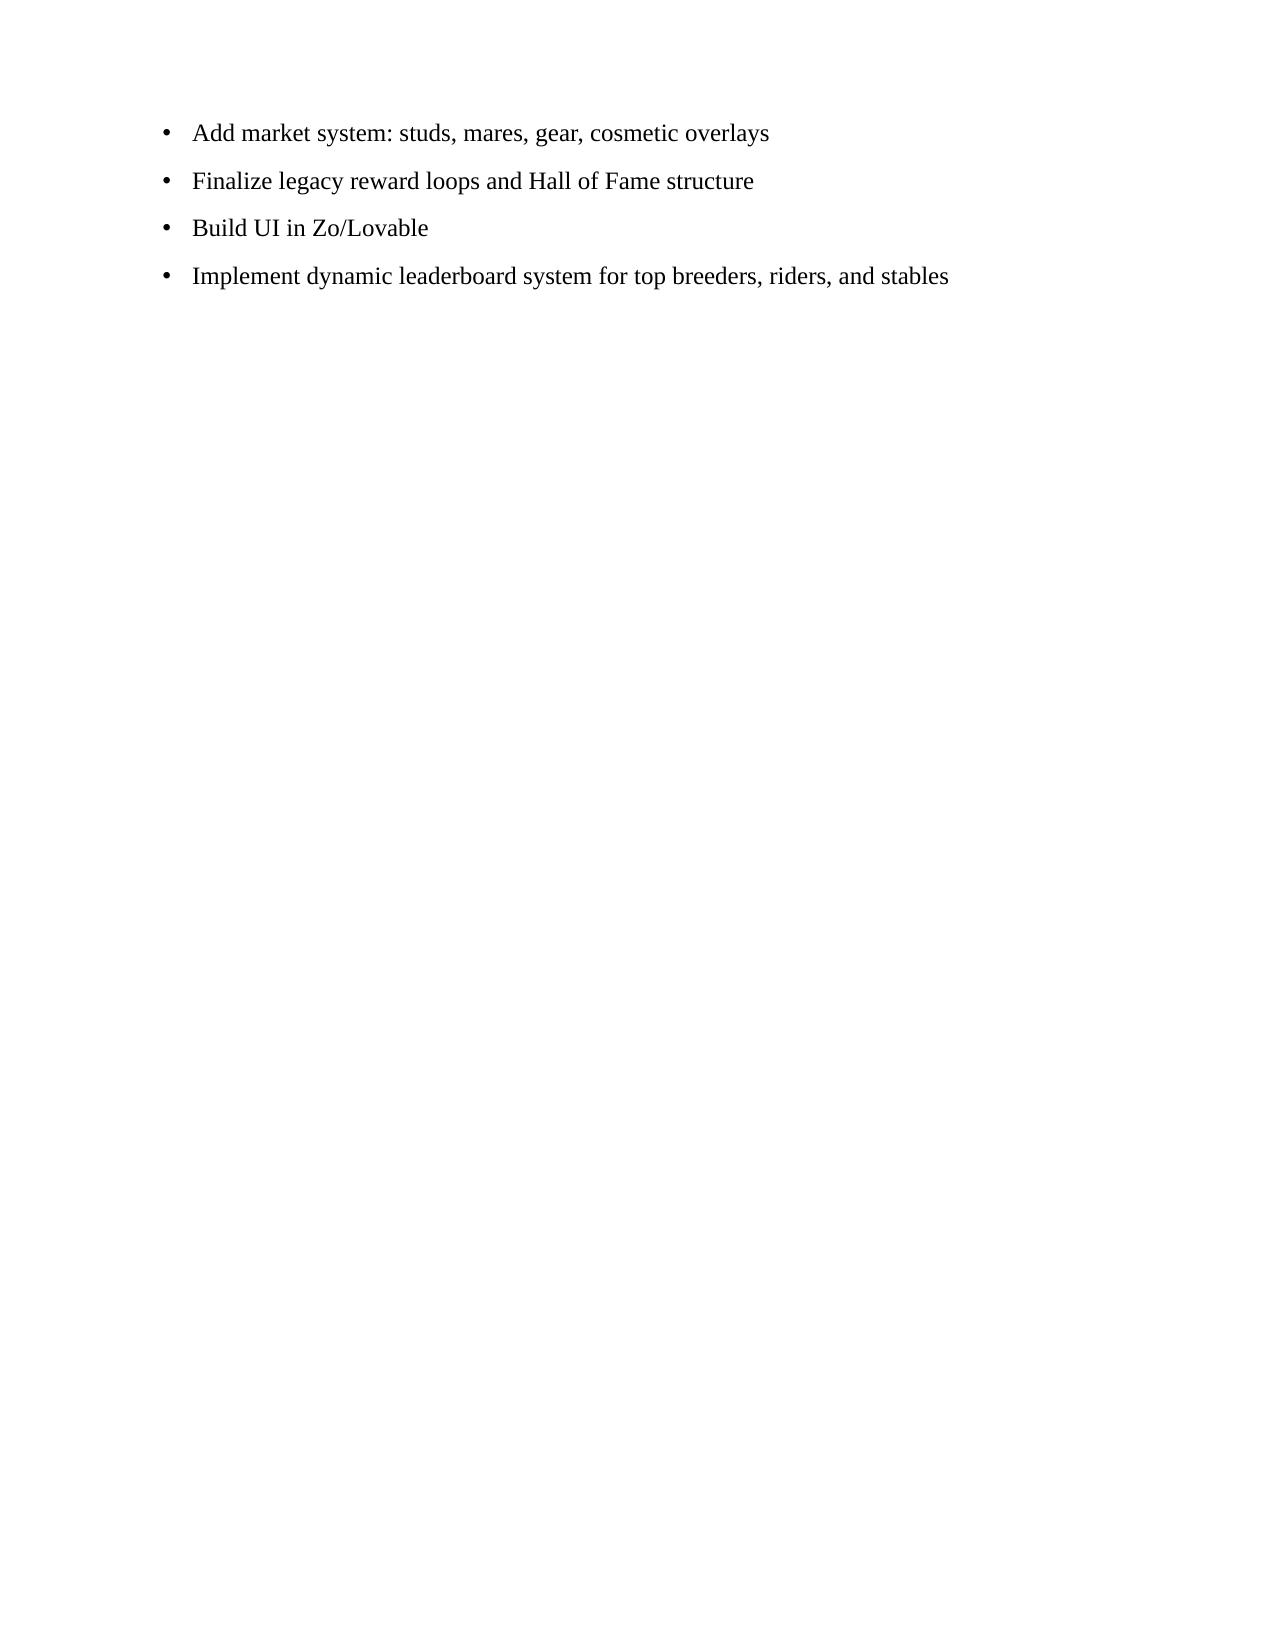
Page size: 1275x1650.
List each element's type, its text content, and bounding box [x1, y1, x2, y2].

list Finalize legacy reward loops and Hall of Fame structure [162, 166, 1157, 194]
list Implement dynamic leaderboard system for top breeders, riders, and stables [162, 261, 1157, 290]
list Build UI in Zo/Lovable [162, 213, 1157, 242]
list Add market system: studs, mares, gear, cosmetic overlays [162, 118, 1157, 147]
